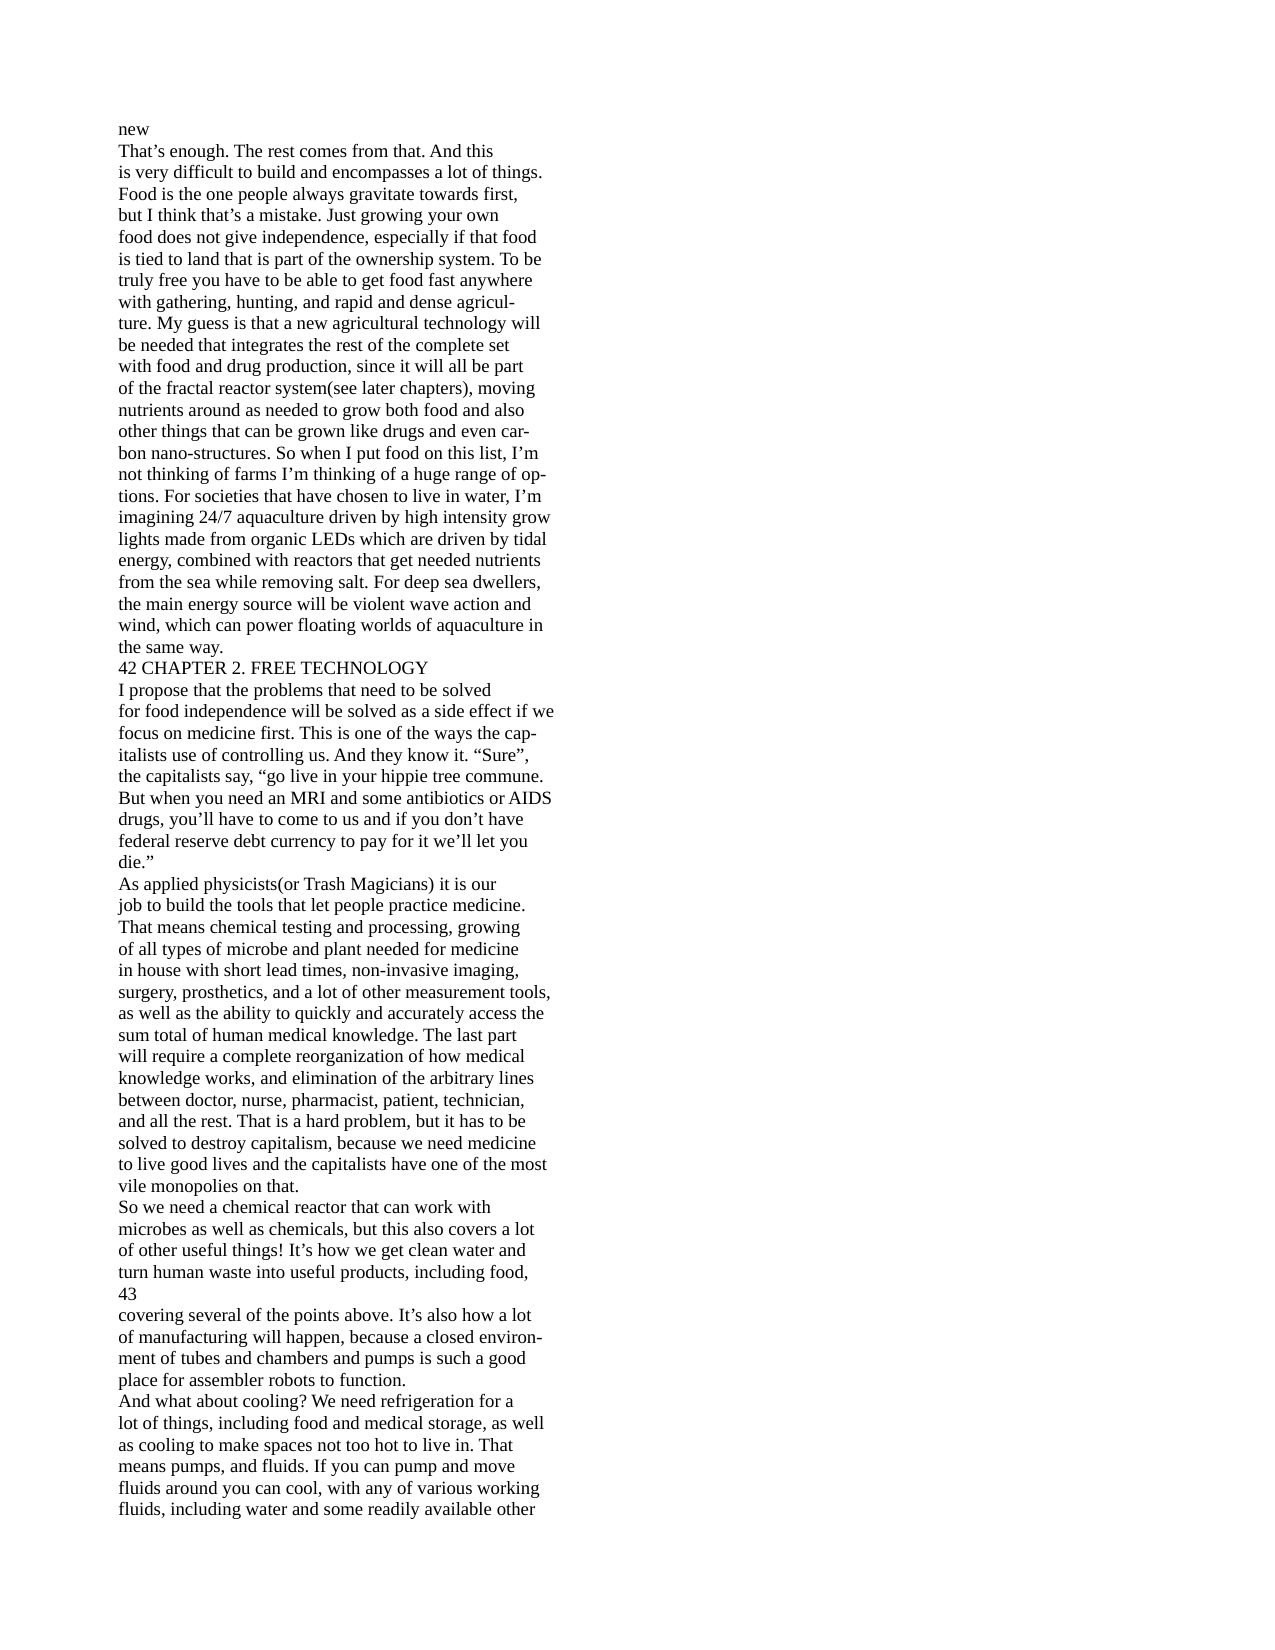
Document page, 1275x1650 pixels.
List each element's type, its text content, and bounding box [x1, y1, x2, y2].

text will require a complete reorganization of how medical [118, 1045, 1157, 1067]
text as well as the ability to quickly and accurately access the [118, 1002, 1157, 1024]
text fluids around you can cool, with any of various working [118, 1477, 1157, 1498]
text I propose that the problems that need to be solved [118, 679, 1157, 700]
text turn human waste into useful products, including food, [118, 1261, 1157, 1282]
text with gathering, hunting, and rapid and dense agricul- [118, 291, 1157, 312]
text the capitalists say, “go live in your hippie tree commune. [118, 765, 1157, 787]
text ture. My guess is that a new agricultural technology will [118, 312, 1157, 334]
text of the fractal reactor system(see later chapters), moving [118, 377, 1157, 398]
text not thinking of farms I’m thinking of a huge range of op- [118, 463, 1157, 485]
text to live good lives and the capitalists have one of the most [118, 1153, 1157, 1175]
text from the sea while removing salt. For deep sea dwellers, [118, 571, 1157, 592]
text surgery, prosthetics, and a lot of other measurement tools, [118, 981, 1157, 1002]
text of other useful things! It’s how we get clean water and [118, 1239, 1157, 1261]
text fluids, including water and some readily available other [118, 1498, 1157, 1520]
text means pumps, and fluids. If you can pump and move [118, 1455, 1157, 1477]
text Food is the one people always gravitate towards first, [118, 183, 1157, 204]
text federal reserve debt currency to pay for it we’ll let you [118, 830, 1157, 851]
text sum total of human medical knowledge. The last part [118, 1024, 1157, 1045]
text and all the rest. That is a hard problem, but it has to be [118, 1110, 1157, 1132]
text die.” [118, 851, 1157, 873]
text is tied to land that is part of the ownership system. To be [118, 247, 1157, 269]
text of all types of microbe and plant needed for medicine [118, 937, 1157, 959]
text That means chemical testing and processing, growing [118, 916, 1157, 937]
text energy, combined with reactors that get needed nutrients [118, 549, 1157, 571]
text imagining 24/7 aquaculture driven by high intensity grow [118, 506, 1157, 528]
text focus on medicine first. This is one of the ways the cap- [118, 722, 1157, 743]
text between doctor, nurse, pharmacist, patient, technician, [118, 1088, 1157, 1110]
text As applied physicists(or Trash Magicians) it is our [118, 873, 1157, 894]
text tions. For societies that have chosen to live in water, I’m [118, 485, 1157, 506]
text new [118, 118, 1157, 140]
text place for assembler robots to function. [118, 1369, 1157, 1390]
text 43 [118, 1282, 1157, 1304]
text knowledge works, and elimination of the arbitrary lines [118, 1067, 1157, 1088]
text lights made from organic LEDs which are driven by tidal [118, 528, 1157, 549]
text lot of things, including food and medical storage, as well [118, 1412, 1157, 1433]
text as cooling to make spaces not too hot to live in. That [118, 1433, 1157, 1455]
text food does not give independence, especially if that food [118, 226, 1157, 247]
text but I think that’s a mistake. Just growing your own [118, 204, 1157, 226]
text with food and drug production, since it will all be part [118, 355, 1157, 377]
text That’s enough. The rest comes from that. And this [118, 140, 1157, 161]
text for food independence will be solved as a side effect if we [118, 700, 1157, 722]
text vile monopolies on that. [118, 1175, 1157, 1196]
text the main energy source will be violent wave action and [118, 592, 1157, 614]
text solved to destroy capitalism, because we need medicine [118, 1132, 1157, 1153]
text of manufacturing will happen, because a closed environ- [118, 1326, 1157, 1347]
text 42 CHAPTER 2. FREE TECHNOLOGY [118, 657, 1157, 679]
text other things that can be grown like drugs and even car- [118, 420, 1157, 442]
text bon nano-structures. So when I put food on this list, I’m [118, 442, 1157, 463]
text So we need a chemical reactor that can work with [118, 1196, 1157, 1218]
text truly free you have to be able to get food fast anywhere [118, 269, 1157, 291]
text And what about cooling? We need refrigeration for a [118, 1390, 1157, 1412]
text in house with short lead times, non-invasive imaging, [118, 959, 1157, 981]
text job to build the tools that let people practice medicine. [118, 894, 1157, 916]
text wind, which can power floating worlds of aquaculture in [118, 614, 1157, 636]
text italists use of controlling us. And they know it. “Sure”, [118, 743, 1157, 765]
text the same way. [118, 636, 1157, 657]
text nutrients around as needed to grow both food and also [118, 398, 1157, 420]
text is very difficult to build and encompasses a lot of things. [118, 161, 1157, 183]
text ment of tubes and chambers and pumps is such a good [118, 1347, 1157, 1369]
text microbes as well as chemicals, but this also covers a lot [118, 1218, 1157, 1239]
text drugs, you’ll have to come to us and if you don’t have [118, 808, 1157, 830]
text be needed that integrates the rest of the complete set [118, 334, 1157, 355]
text covering several of the points above. It’s also how a lot [118, 1304, 1157, 1326]
text But when you need an MRI and some antibiotics or AIDS [118, 787, 1157, 808]
